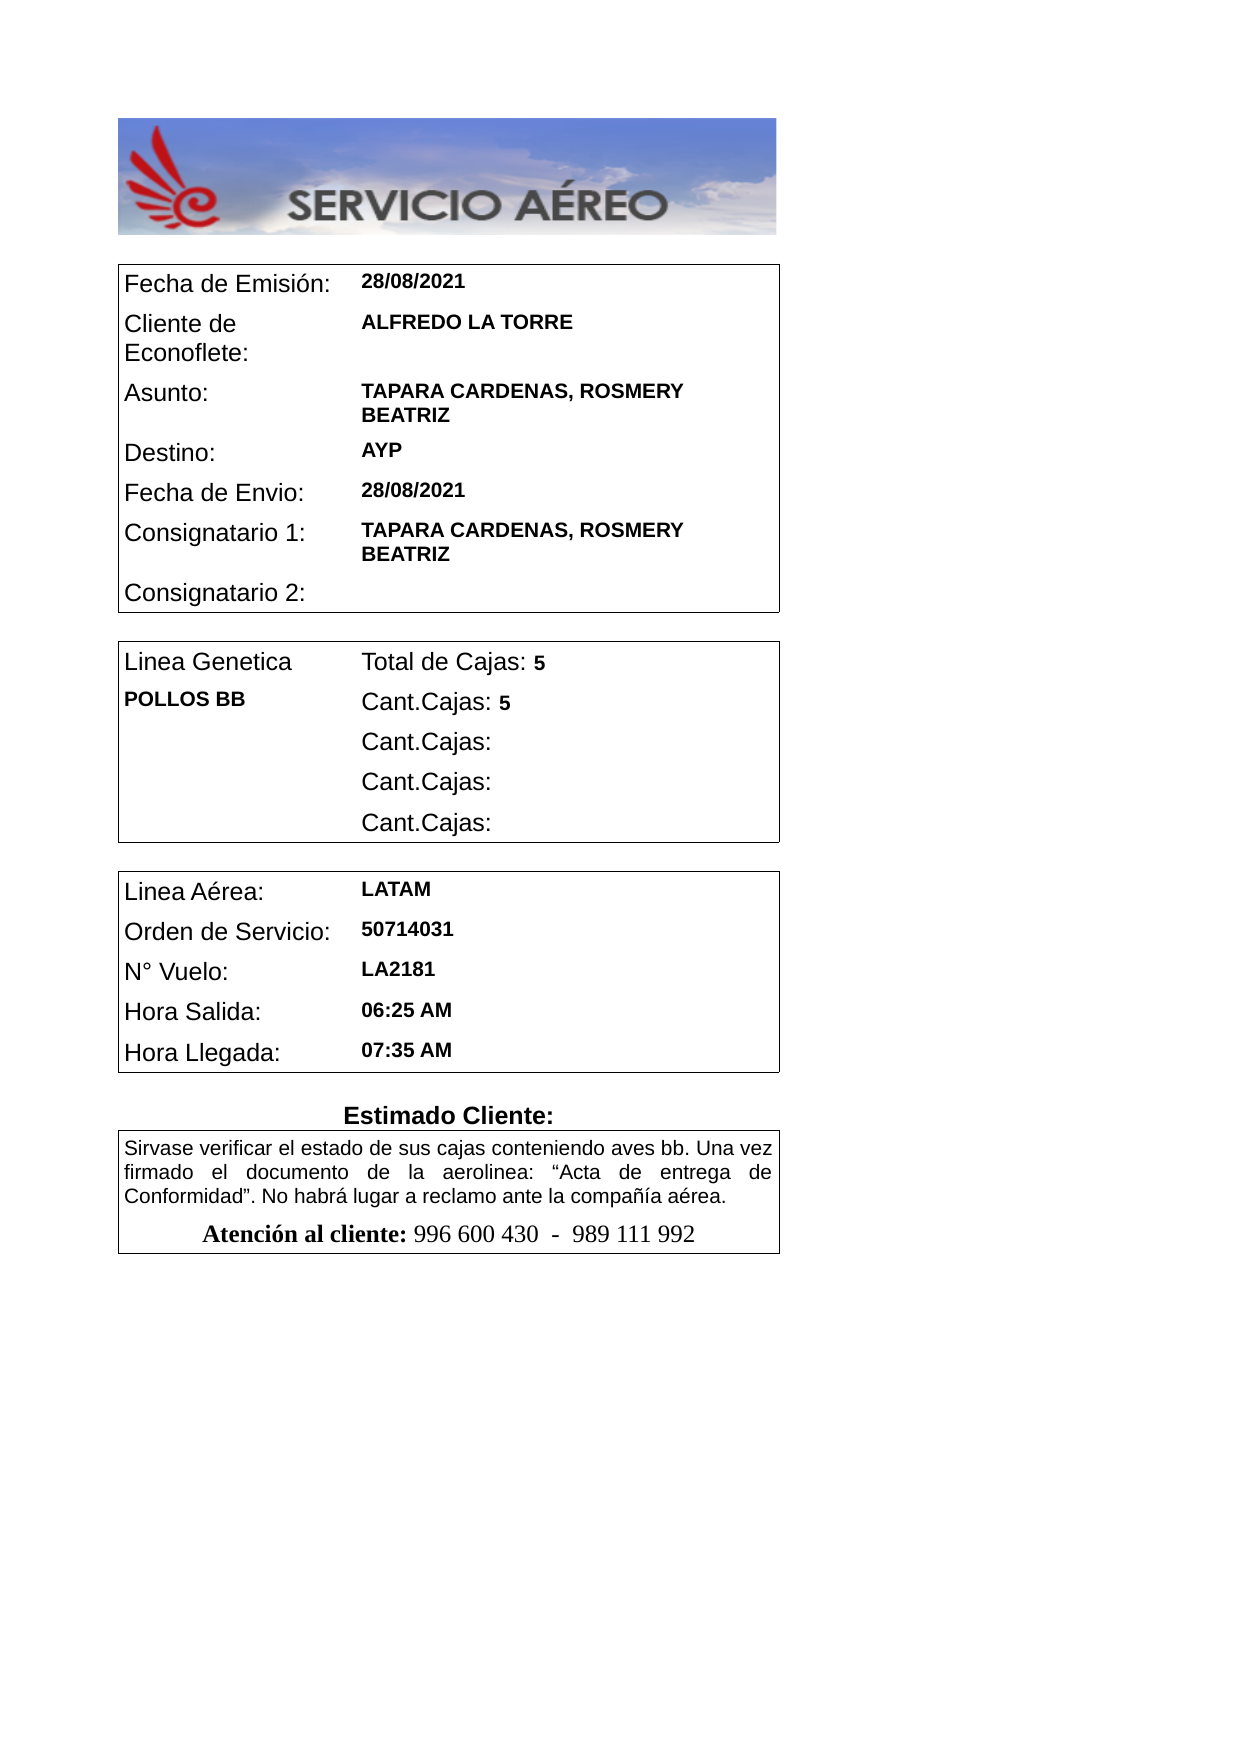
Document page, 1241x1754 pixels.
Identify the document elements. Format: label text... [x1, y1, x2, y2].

picture [118, 118, 777, 235]
table_cell Linea Aérea: [119, 872, 356, 911]
table_cell [119, 802, 356, 842]
table_cell Orden de Servicio: [119, 911, 356, 951]
table_cell Cliente de Econoflete: [119, 304, 356, 373]
table_cell 07:35 AM [356, 1032, 779, 1072]
table_cell [118, 613, 356, 641]
table_cell Fecha de Envio: [119, 472, 356, 512]
table_cell [356, 572, 779, 612]
table_cell Cant.Cajas: [356, 762, 779, 802]
table_cell Consignatario 2: [119, 572, 356, 612]
table_cell TAPARA CARDENAS, ROSMERY BEATRIZ [356, 373, 779, 432]
table_cell ALFREDO LA TORRE [356, 304, 779, 373]
table_cell N° Vuelo: [119, 951, 356, 992]
table_cell Total de Cajas: 5 [356, 642, 779, 681]
table_cell Cant.Cajas: [356, 802, 779, 842]
table_cell Destino: [119, 432, 356, 472]
table_cell TAPARA CARDENAS, ROSMERY BEATRIZ [356, 513, 779, 572]
table_cell [356, 613, 779, 641]
table_cell 50714031 [356, 911, 779, 951]
table_cell 28/08/2021 [356, 472, 779, 512]
table_cell Asunto: [119, 373, 356, 432]
table_cell LA2181 [356, 951, 779, 992]
table_cell Atención al cliente: 996 600 430 - 989 111 992 [119, 1213, 779, 1253]
table_cell [119, 721, 356, 762]
table_cell [356, 843, 779, 871]
table_header Fecha de Emisión: [119, 265, 356, 304]
table_cell Linea Genetica [119, 642, 356, 681]
table_cell [118, 843, 356, 871]
table_cell Hora Llegada: [119, 1032, 356, 1072]
table_cell [119, 762, 356, 802]
table_cell LATAM [356, 872, 779, 911]
table_header 28/08/2021 [356, 265, 779, 304]
table_cell Estimado Cliente: [118, 1073, 779, 1130]
table_cell Hora Salida: [119, 992, 356, 1032]
table_cell Sirvase verificar el estado de sus cajas conteniendo aves bb. Una vez firmado el documento de la aerolinea: “Acta de entrega de Conformidad”. No habrá lugar a reclamo ante la compañía aérea. [119, 1131, 779, 1213]
table_cell Consignatario 1: [119, 513, 356, 572]
table_cell POLLOS BB [119, 681, 356, 721]
table_cell 06:25 AM [356, 992, 779, 1032]
table_cell Cant.Cajas: [356, 721, 779, 762]
table_cell AYP [356, 432, 779, 472]
table_cell Cant.Cajas: 5 [356, 681, 779, 721]
